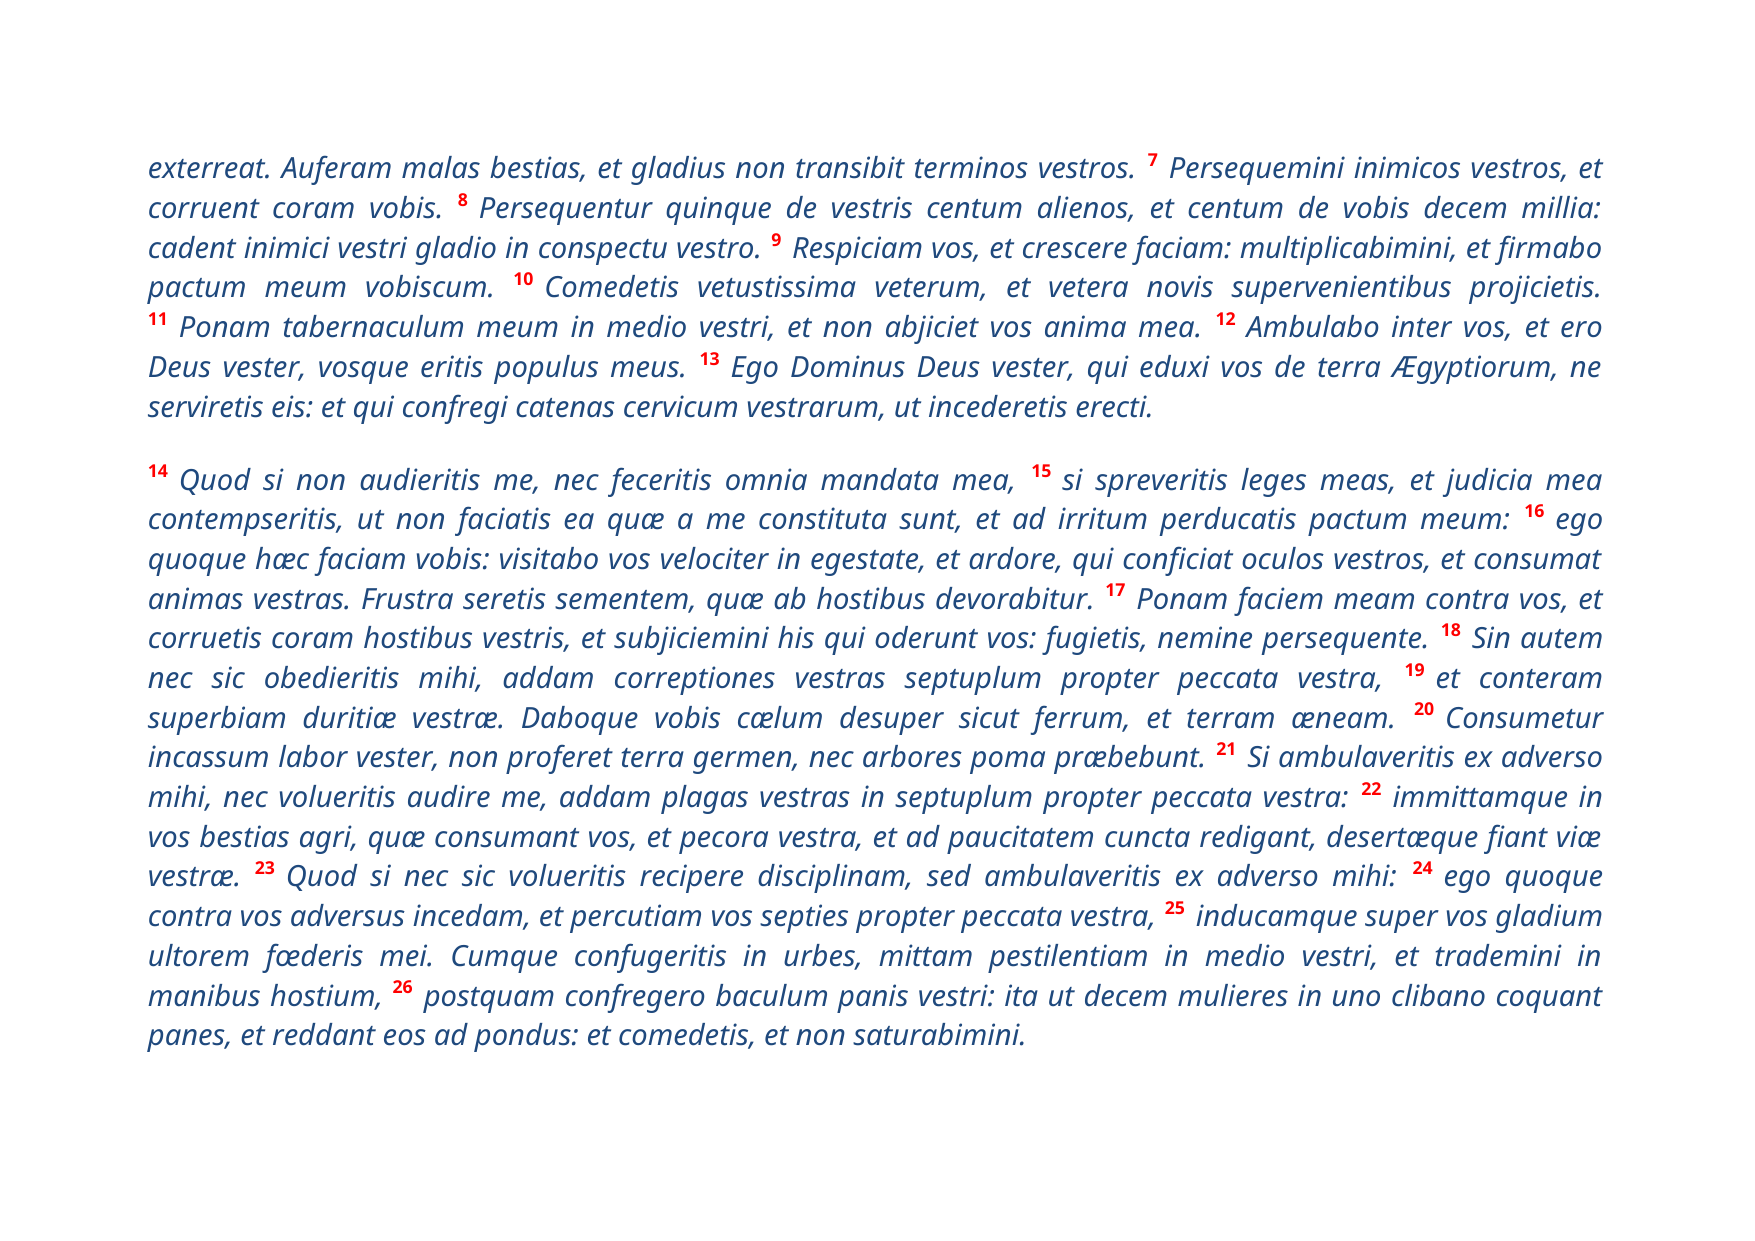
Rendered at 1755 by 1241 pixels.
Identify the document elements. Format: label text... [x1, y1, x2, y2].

text 14 Quod si non audieritis me, nec feceritis omnia mandata mea, 15 si spreveritis leges meas, et judicia mea contempseritis, ut non faciatis ea quæ a me constituta sunt, et ad irritum perducatis pactum meum: 16 ego quoque hæc faciam vobis: visitabo vos velociter in egestate, et ardore, qui conficiat oculos vestros, et consumat animas vestras. Frustra seretis sementem, quæ ab hostibus devorabitur. 17 Ponam faciem meam contra vos, et corruetis coram hostibus vestris, et subjiciemini his qui oderunt vos: fugietis, nemine persequente. 18 Sin autem nec sic obedieritis mihi, addam correptiones vestras septuplum propter peccata vestra, 19 et conteram superbiam duritiæ vestræ. Daboque vobis cælum desuper sicut ferrum, et terram æneam. 20 Consumetur incassum labor vester, non proferet terra germen, nec arbores poma præbebunt. 21 Si ambulaveritis ex adverso mihi, nec volueritis audire me, addam plagas vestras in septuplum propter peccata vestra: 22 immittamque in vos bestias agri, quæ consumant vos, et pecora vestra, et ad paucitatem cuncta redigant, desertæque fiant viæ vestræ. 23 Quod si nec sic volueritis recipere disciplinam, sed ambulaveritis ex adverso mihi: 24 ego quoque contra vos adversus incedam, et percutiam vos septies propter peccata vestra, 25 inducamque super vos gladium ultorem fœderis mei. Cumque confugeritis in urbes, mittam pestilentiam in medio vestri, et trademini in manibus hostium, 26 postquam confregero baculum panis vestri: ita ut decem mulieres in uno clibano coquant panes, et reddant eos ad pondus: et comedetis, et non saturabimini. [148, 459, 1606, 1054]
text exterreat. Auferam malas bestias, et gladius non transibit terminos vestros. 7 Persequemini inimicos vestros, et corruent coram vobis. 8 Persequentur quinque de vestris centum alienos, et centum de vobis decem millia: cadent inimici vestri gladio in conspectu vestro. 9 Respiciam vos, et crescere faciam: multiplicabimini, et firmabo pactum meum vobiscum. 10 Comedetis vetustissima veterum, et vetera novis supervenientibus projicietis. 11 Ponam tabernaculum meum in medio vestri, et non abjiciet vos anima mea. 12 Ambulabo inter vos, et ero Deus vester, vosque eritis populus meus. 13 Ego Dominus Deus vester, qui eduxi vos de terra Ægyptiorum, ne serviretis eis: et qui confregi catenas cervicum vestrarum, ut incederetis erecti. [148, 148, 1606, 426]
